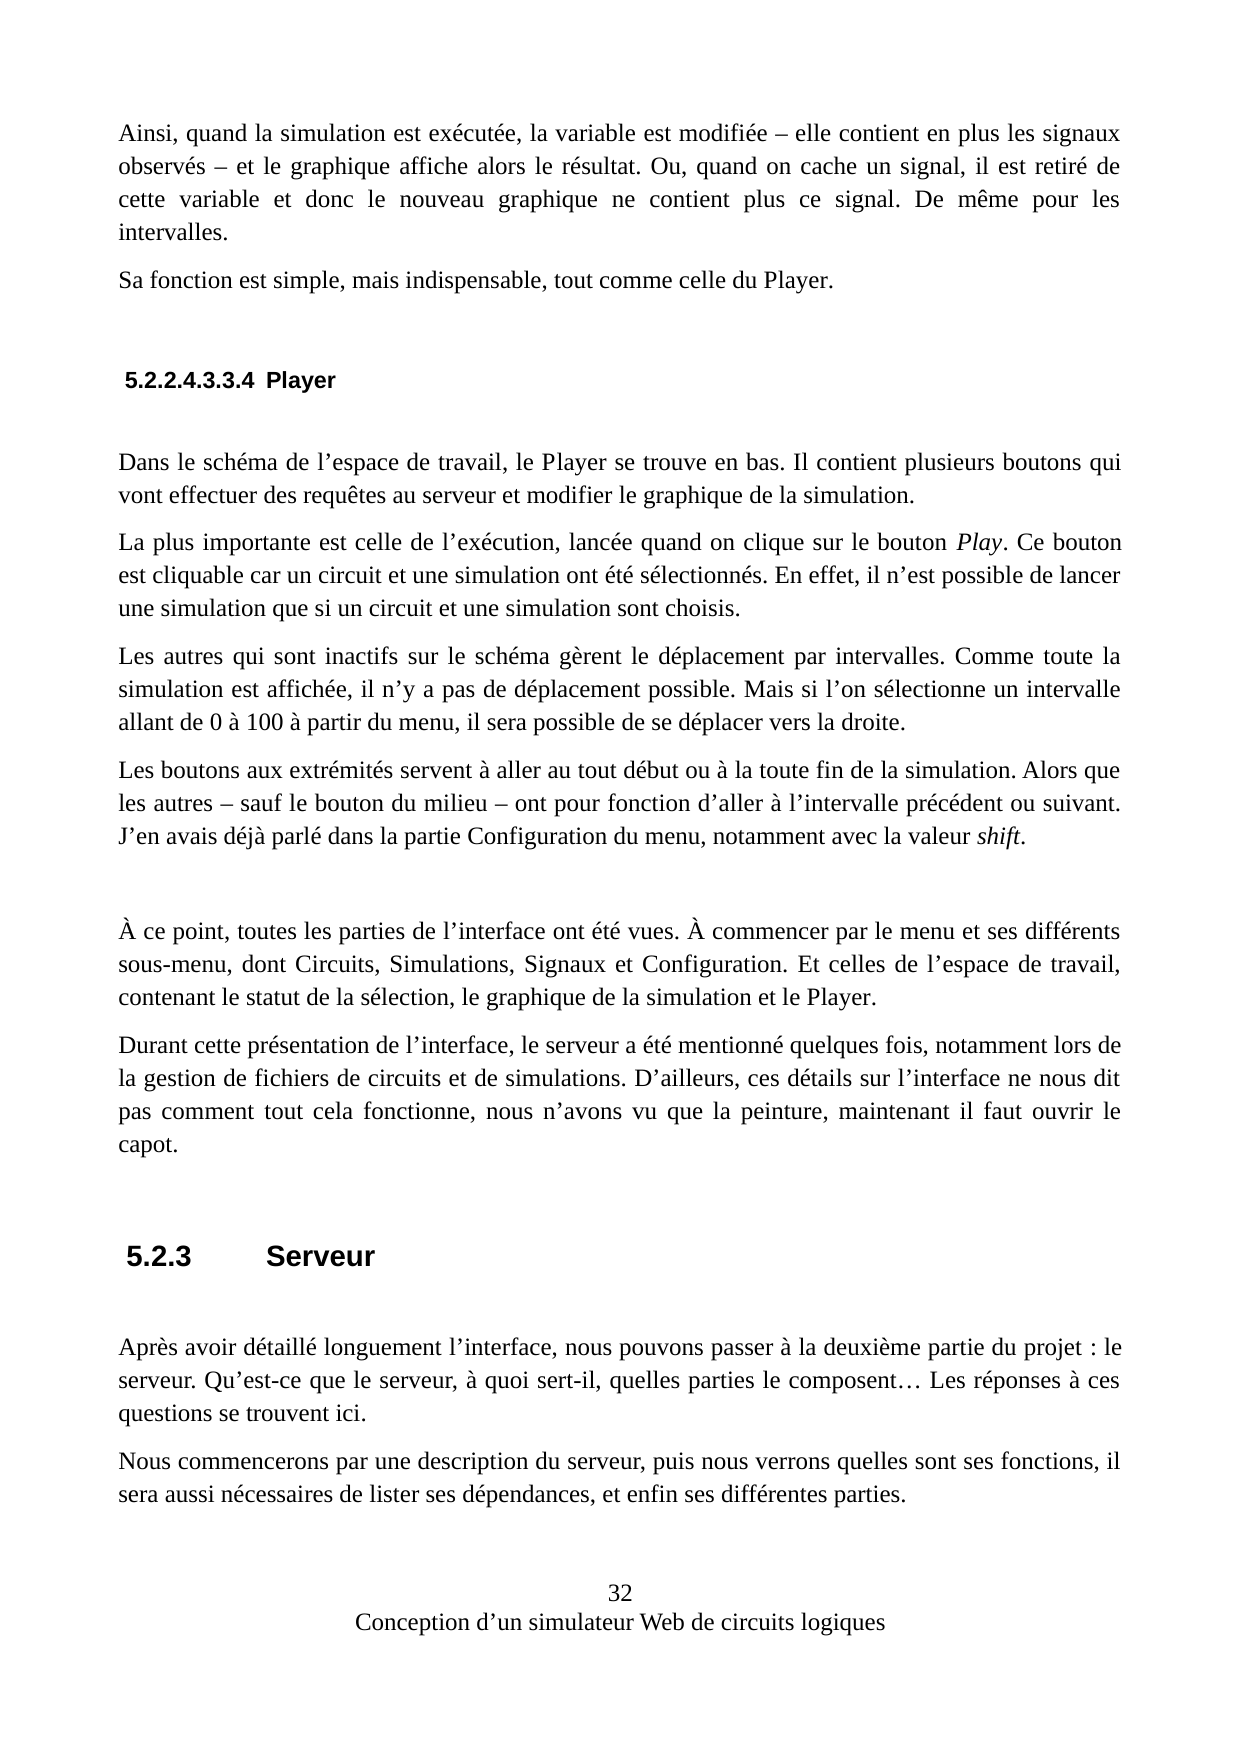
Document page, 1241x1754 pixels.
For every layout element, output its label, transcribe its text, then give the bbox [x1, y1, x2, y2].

text Les autres qui sont inactifs sur le schéma gèrent le déplacement par intervalles. Comme toute la simulation est affichée, il n’y a pas de déplacement possible. Mais si l’on sélectionne un intervalle allant de 0 à 100 à partir du menu, il sera possible de se déplacer vers la droite. [118, 641, 1122, 736]
text Nous commencerons par une description du serveur, puis nous verrons quelles sont ses fonctions, il sera aussi nécessaires de lister ses dépendances, et enfin ses différentes parties. [118, 1446, 1122, 1508]
text La plus importante est celle de l’exécution, lancée quand on clique sur le bouton Play. Ce bouton est cliquable car un circuit et une simulation ont été sélectionnés. En effet, il n’est possible de lancer une simulation que si un circuit et une simulation sont choisis. [118, 527, 1122, 622]
subtitle Player [118, 366, 1122, 393]
text Après avoir détaillé longuement l’interface, nous pouvons passer à la deuxième partie du projet : le serveur. Qu’est-ce que le serveur, à quoi sert-il, quelles parties le composent… Les réponses à ces questions se trouvent ici. [118, 1332, 1122, 1427]
text À ce point, toutes les parties de l’interface ont été vues. À commencer par le menu et ses différents sous-menu, dont Circuits, Simulations, Signaux et Configuration. Et celles de l’espace de travail, contenant le statut de la sélection, le graphique de la simulation et le Player. [118, 916, 1122, 1011]
text Sa fonction est simple, mais indispensable, tout comme celle du Player. [118, 265, 1122, 293]
text Dans le schéma de l’espace de travail, le Player se trouve en bas. Il contient plusieurs boutons qui vont effectuer des requêtes au serveur et modifier le graphique de la simulation. [118, 447, 1122, 509]
text Ainsi, quand la simulation est exécutée, la variable est modifiée – elle contient en plus les signaux observés – et le graphique affiche alors le résultat. Ou, quand on cache un signal, il est retiré de cette variable et donc le nouveau graphique ne contient plus ce signal. De même pour les intervalles. [118, 118, 1122, 246]
text Durant cette présentation de l’interface, le serveur a été mentionné quelques fois, notamment lors de la gestion de fichiers de circuits et de simulations. D’ailleurs, ces détails sur l’interface ne nous dit pas comment tout cela fonctionne, nous n’avons vu que la peinture, maintenant il faut ouvrir le capot. [118, 1030, 1122, 1157]
text Les boutons aux extrémités servent à aller au tout début ou à la toute fin de la simulation. Alors que les autres – sauf le bouton du milieu – ont pour fonction d’aller à l’intervalle précédent ou suivant. J’en avais déjà parlé dans la partie Configuration du menu, notamment avec la valeur shift. [118, 755, 1122, 849]
subtitle Serveur [118, 1238, 1122, 1272]
